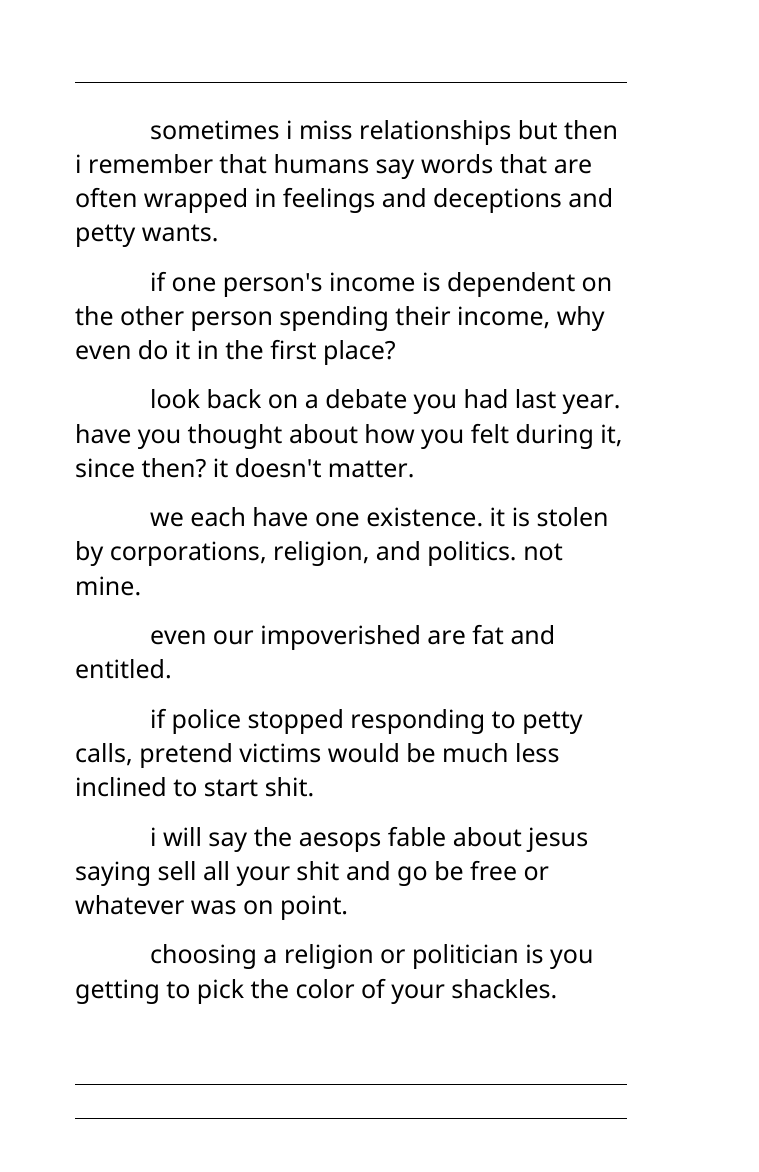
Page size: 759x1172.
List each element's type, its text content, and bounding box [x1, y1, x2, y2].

text if police stopped responding to petty calls, pretend victims would be much less inclined to start shit. [75, 702, 627, 804]
text even our impoverished are fat and entitled. [75, 618, 627, 686]
text look back on a debate you had last year. have you thought about how you felt during it, since then? it doesn't matter. [75, 382, 627, 484]
text choosing a religion or politician is you getting to pick the color of your shackles. [75, 937, 627, 1005]
text i will say the aesops fable about jesus saying sell all your shit and go be free or whatever was on point. [75, 819, 627, 922]
text if one person's income is dependent on the other person spending their income, why even do it in the first place? [75, 264, 627, 367]
text we each have one existence. it is stolen by corporations, religion, and politics. not mine. [75, 500, 627, 602]
text sometimes i miss relationships but then i remember that humans say words that are often wrapped in feelings and deceptions and petty wants. [75, 112, 627, 249]
